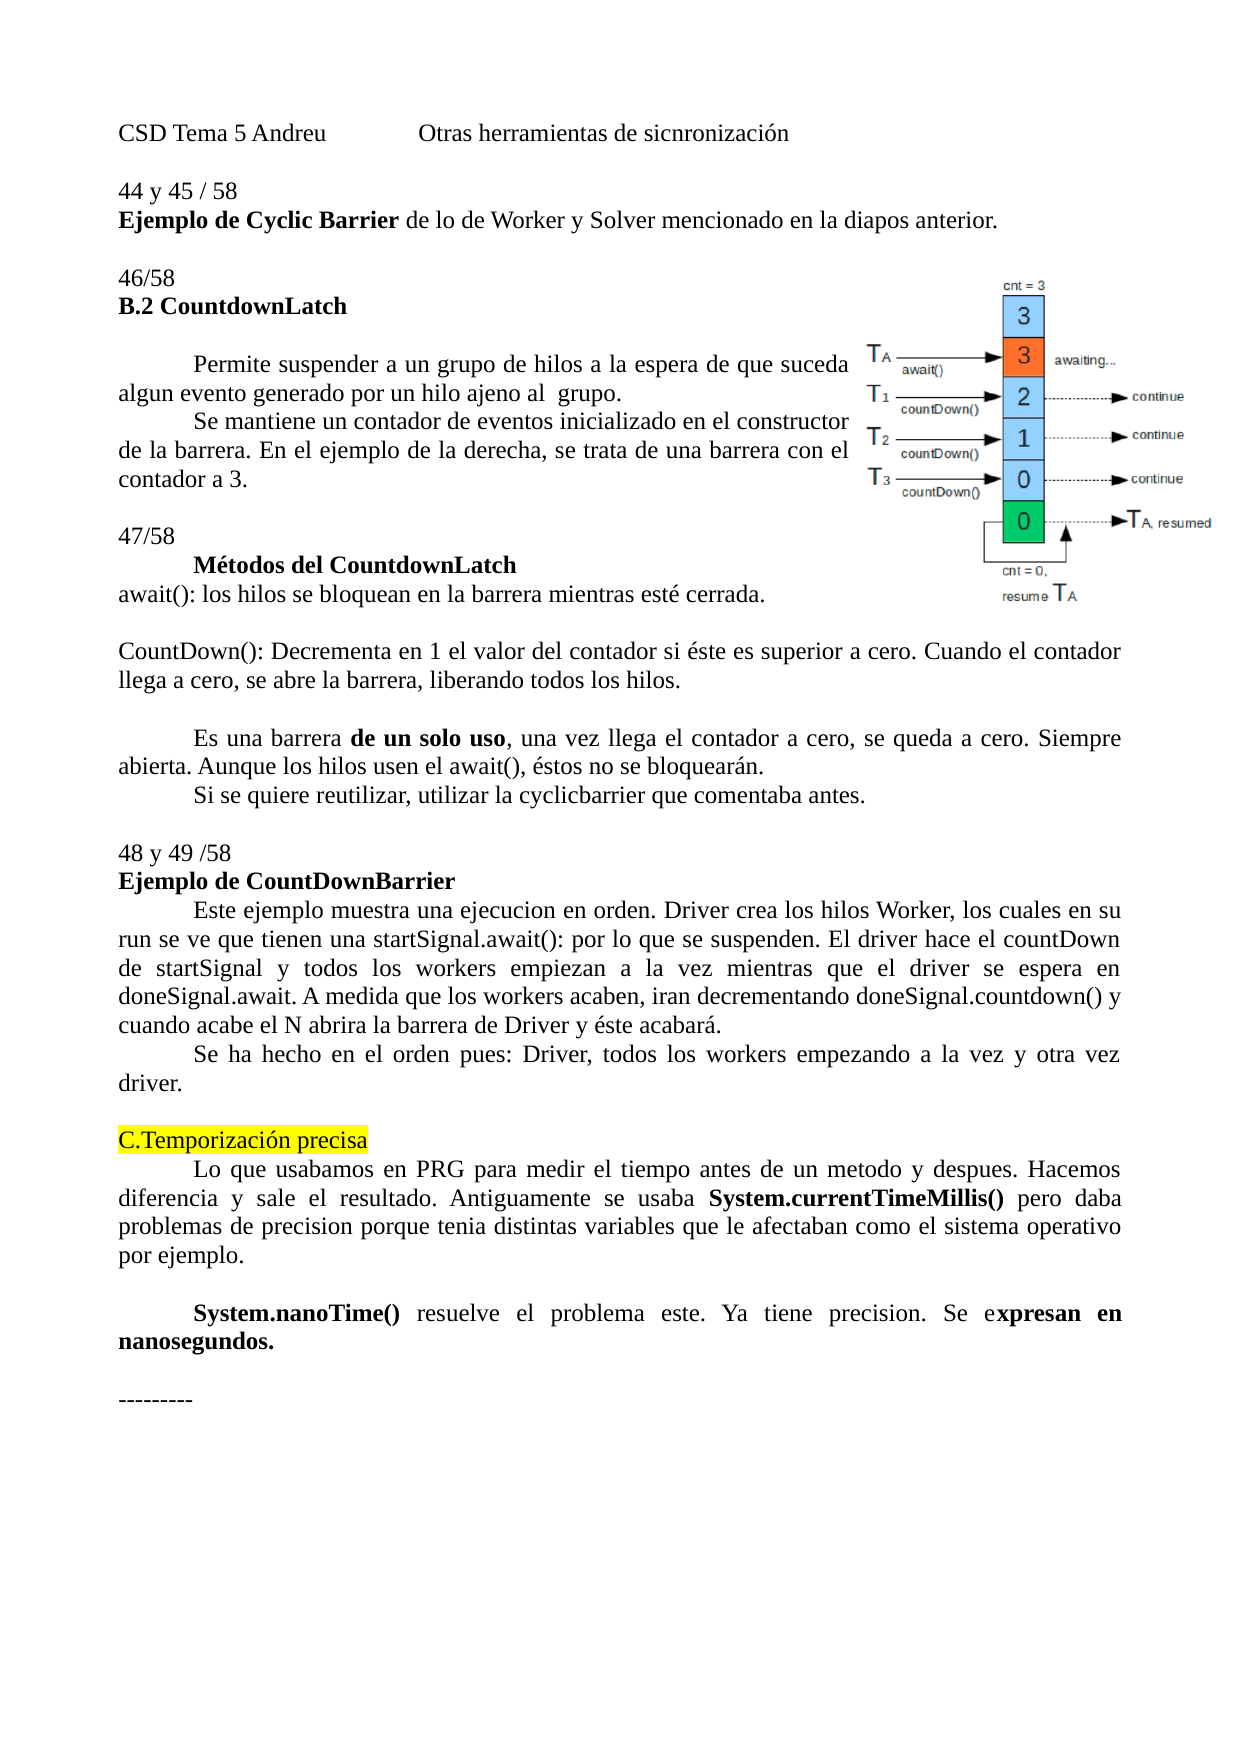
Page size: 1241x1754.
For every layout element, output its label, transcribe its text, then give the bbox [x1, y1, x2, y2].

text --------- [118, 1384, 1122, 1413]
text B.2 CountdownLatch [118, 291, 850, 320]
text Se ha hecho en el orden pues: Driver, todos los workers empezando a la vez y otra vez driver. [118, 1039, 1122, 1096]
text 46/58 [118, 263, 1122, 291]
text System.nanoTime() resuelve el problema este. Ya tiene precision. Se expresan en nanosegundos. [118, 1298, 1122, 1355]
text Si se quiere reutilizar, utilizar la cyclicbarrier que comentaba antes. [118, 780, 1122, 809]
picture [850, 264, 1213, 606]
text C.Temporización precisa [118, 1125, 1122, 1154]
text Es una barrera de un solo uso, una vez llega el contador a cero, se queda a cero. Siempre abierta. Aunque los hilos usen el await(), éstos no se bloquearán. [118, 723, 1122, 780]
text Métodos del CountdownLatch [118, 550, 850, 579]
text Ejemplo de Cyclic Barrier de lo de Worker y Solver mencionado en la diapos anterior. [118, 205, 1122, 234]
text Este ejemplo muestra una ejecucion en orden. Driver crea los hilos Worker, los cuales en su run se ve que tienen una startSignal.await(): por lo que se suspenden. El driver hace el countDown de startSignal y todos los workers empiezan a la vez mientras que el driver se espera en doneSignal.await. A medida que los workers acaben, iran decrementando doneSignal.countdown() y cuando acabe el N abrira la barrera de Driver y éste acabará. [118, 895, 1122, 1039]
text Ejemplo de CountDownBarrier [118, 866, 1122, 895]
text await(): los hilos se bloquean en la barrera mientras esté cerrada. [118, 579, 1122, 608]
text 44 y 45 / 58 [118, 176, 1122, 205]
text CountDown(): Decrementa en 1 el valor del contador si éste es superior a cero. Cuando el contador llega a cero, se abre la barrera, liberando todos los hilos. [118, 636, 1122, 694]
text 48 y 49 /58 [118, 838, 1122, 866]
text Lo que usabamos en PRG para medir el tiempo antes de un metodo y despues. Hacemos diferencia y sale el resultado. Antiguamente se usaba System.currentTimeMillis() pero daba problemas de precision porque tenia distintas variables que le afectaban como el sistema operativo por ejemplo. [118, 1154, 1122, 1269]
text Se mantiene un contador de eventos inicializado en el constructor de la barrera. En el ejemplo de la derecha, se trata de una barrera con el contador a 3. [118, 406, 850, 493]
text Permite suspender a un grupo de hilos a la espera de que suceda algun evento generado por un hilo ajeno al grupo. [118, 349, 850, 406]
text 47/58 [118, 521, 850, 550]
